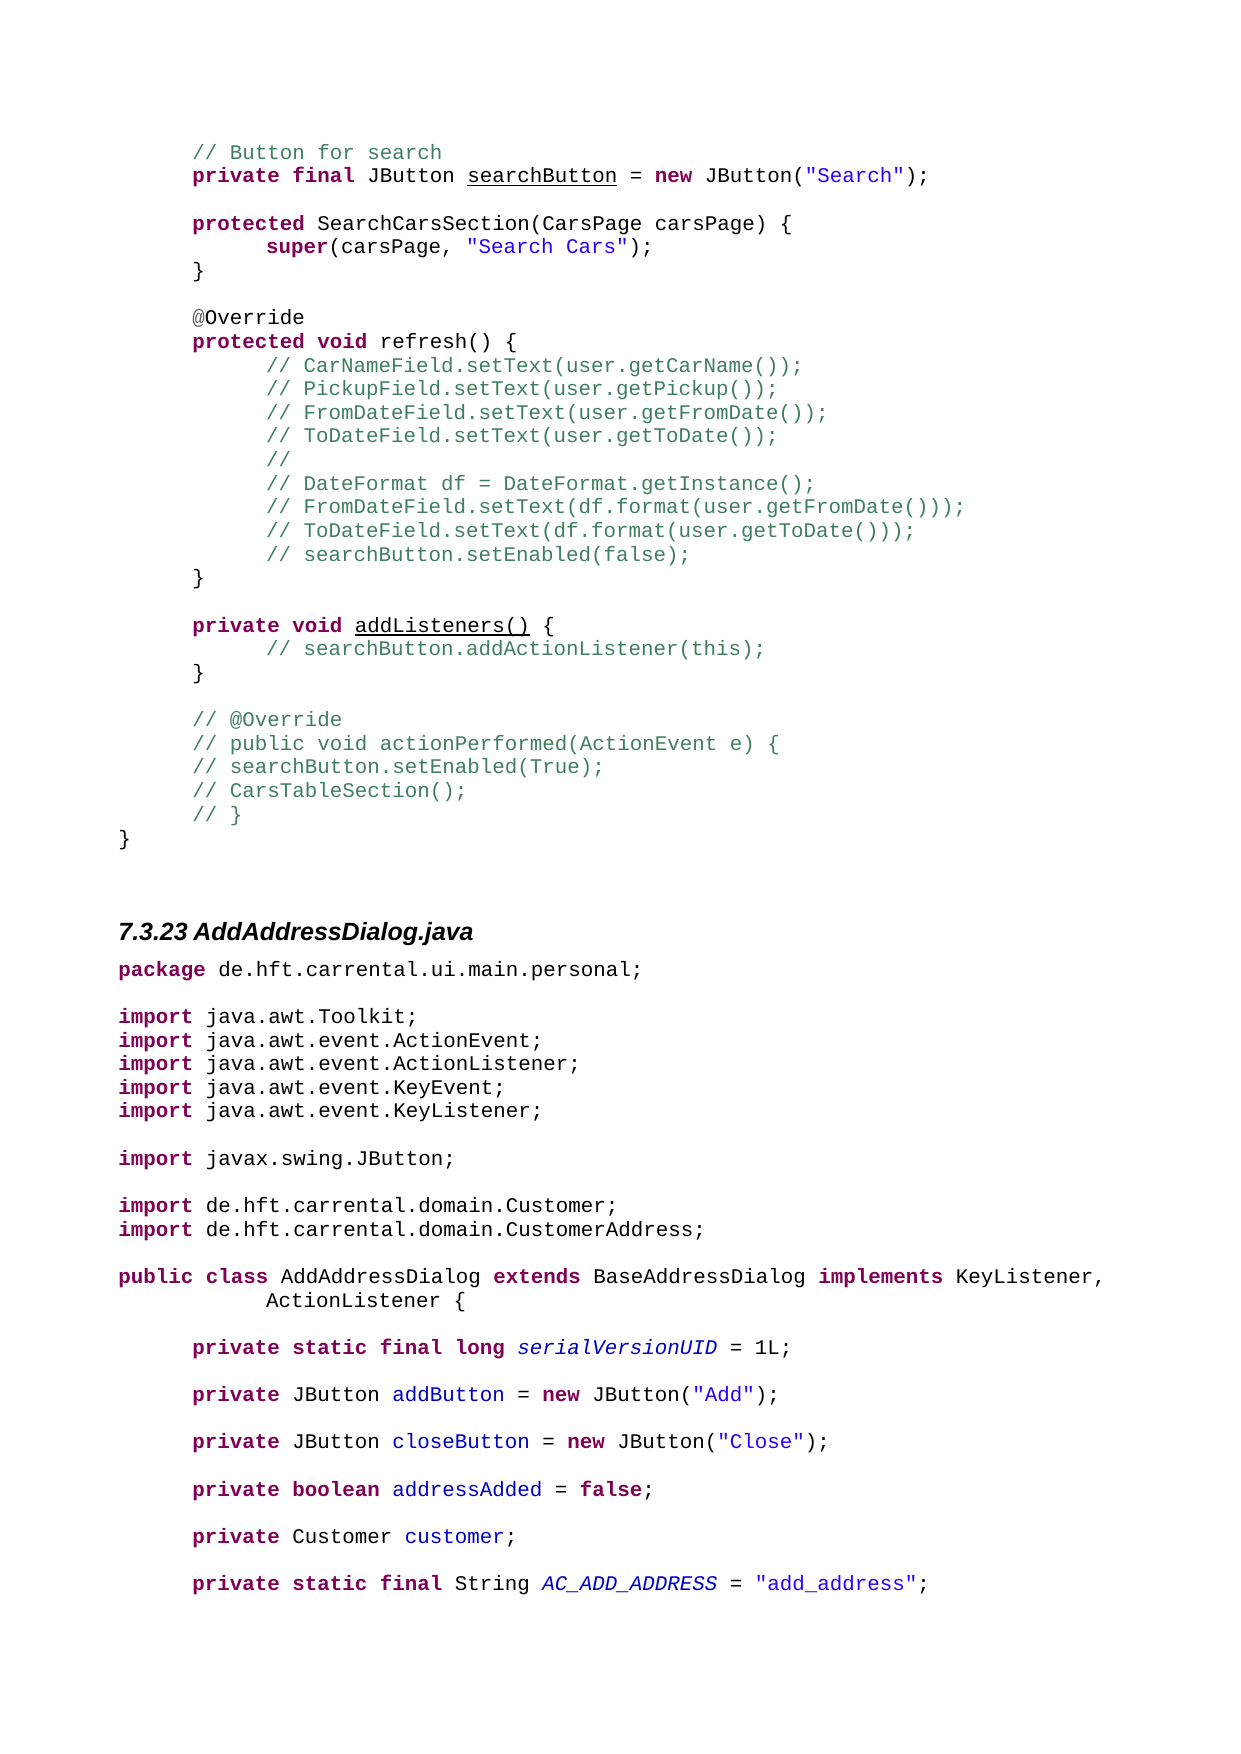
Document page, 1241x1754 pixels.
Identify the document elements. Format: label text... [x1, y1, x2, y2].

text private static final String AC_ADD_ADDRESS = "add_address"; [118, 1573, 1122, 1597]
text } [118, 662, 1122, 686]
text private JButton closeButton = new JButton("Close"); [118, 1432, 1122, 1455]
text protected SearchCarsSection(CarsPage carsPage) { [118, 213, 1122, 236]
text import java.awt.event.ActionListener; [118, 1053, 1122, 1077]
text // DateFormat df = DateFormat.getInstance(); [118, 473, 1122, 496]
text // searchButton.setEnabled(false); [118, 544, 1122, 567]
text // searchButton.addActionListener(this); [118, 638, 1122, 662]
text private final JButton searchButton = new JButton("Search"); [118, 165, 1122, 189]
text import de.hft.carrental.domain.CustomerAddress; [118, 1219, 1122, 1242]
text import javax.swing.JButton; [118, 1148, 1122, 1171]
text // Button for search [118, 142, 1122, 165]
subtitle AddAddressDialog.java [118, 917, 1122, 946]
text import de.hft.carrental.domain.Customer; [118, 1195, 1122, 1219]
text // [118, 449, 1122, 473]
text protected void refresh() { [118, 331, 1122, 354]
text } [118, 260, 1122, 284]
text // } [118, 804, 1122, 827]
text ActionListener { [118, 1290, 1122, 1313]
text // FromDateField.setText(df.format(user.getFromDate())); [118, 496, 1122, 520]
text } [118, 567, 1122, 591]
text // CarNameField.setText(user.getCarName()); [118, 354, 1122, 378]
text package de.hft.carrental.ui.main.personal; [118, 959, 1122, 982]
text import java.awt.event.KeyEvent; [118, 1077, 1122, 1101]
text // FromDateField.setText(user.getFromDate()); [118, 402, 1122, 426]
text // searchButton.setEnabled(True); [118, 757, 1122, 780]
text private Customer customer; [118, 1526, 1122, 1550]
text // ToDateField.setText(user.getToDate()); [118, 426, 1122, 449]
text // ToDateField.setText(df.format(user.getToDate())); [118, 520, 1122, 544]
text // CarsTableSection(); [118, 780, 1122, 804]
text import java.awt.event.KeyListener; [118, 1101, 1122, 1124]
text // public void actionPerformed(ActionEvent e) { [118, 733, 1122, 757]
text super(carsPage, "Search Cars"); [118, 236, 1122, 260]
text } [118, 827, 1122, 851]
text import java.awt.event.ActionEvent; [118, 1029, 1122, 1053]
text @Override [118, 307, 1122, 331]
text private JButton addButton = new JButton("Add"); [118, 1384, 1122, 1408]
text import java.awt.Toolkit; [118, 1006, 1122, 1029]
text private static final long serialVersionUID = 1L; [118, 1337, 1122, 1361]
text // @Override [118, 709, 1122, 733]
text public class AddAddressDialog extends BaseAddressDialog implements KeyListener, [118, 1266, 1122, 1290]
text private boolean addressAdded = false; [118, 1479, 1122, 1502]
text private void addListeners() { [118, 615, 1122, 638]
text // PickupField.setText(user.getPickup()); [118, 378, 1122, 402]
